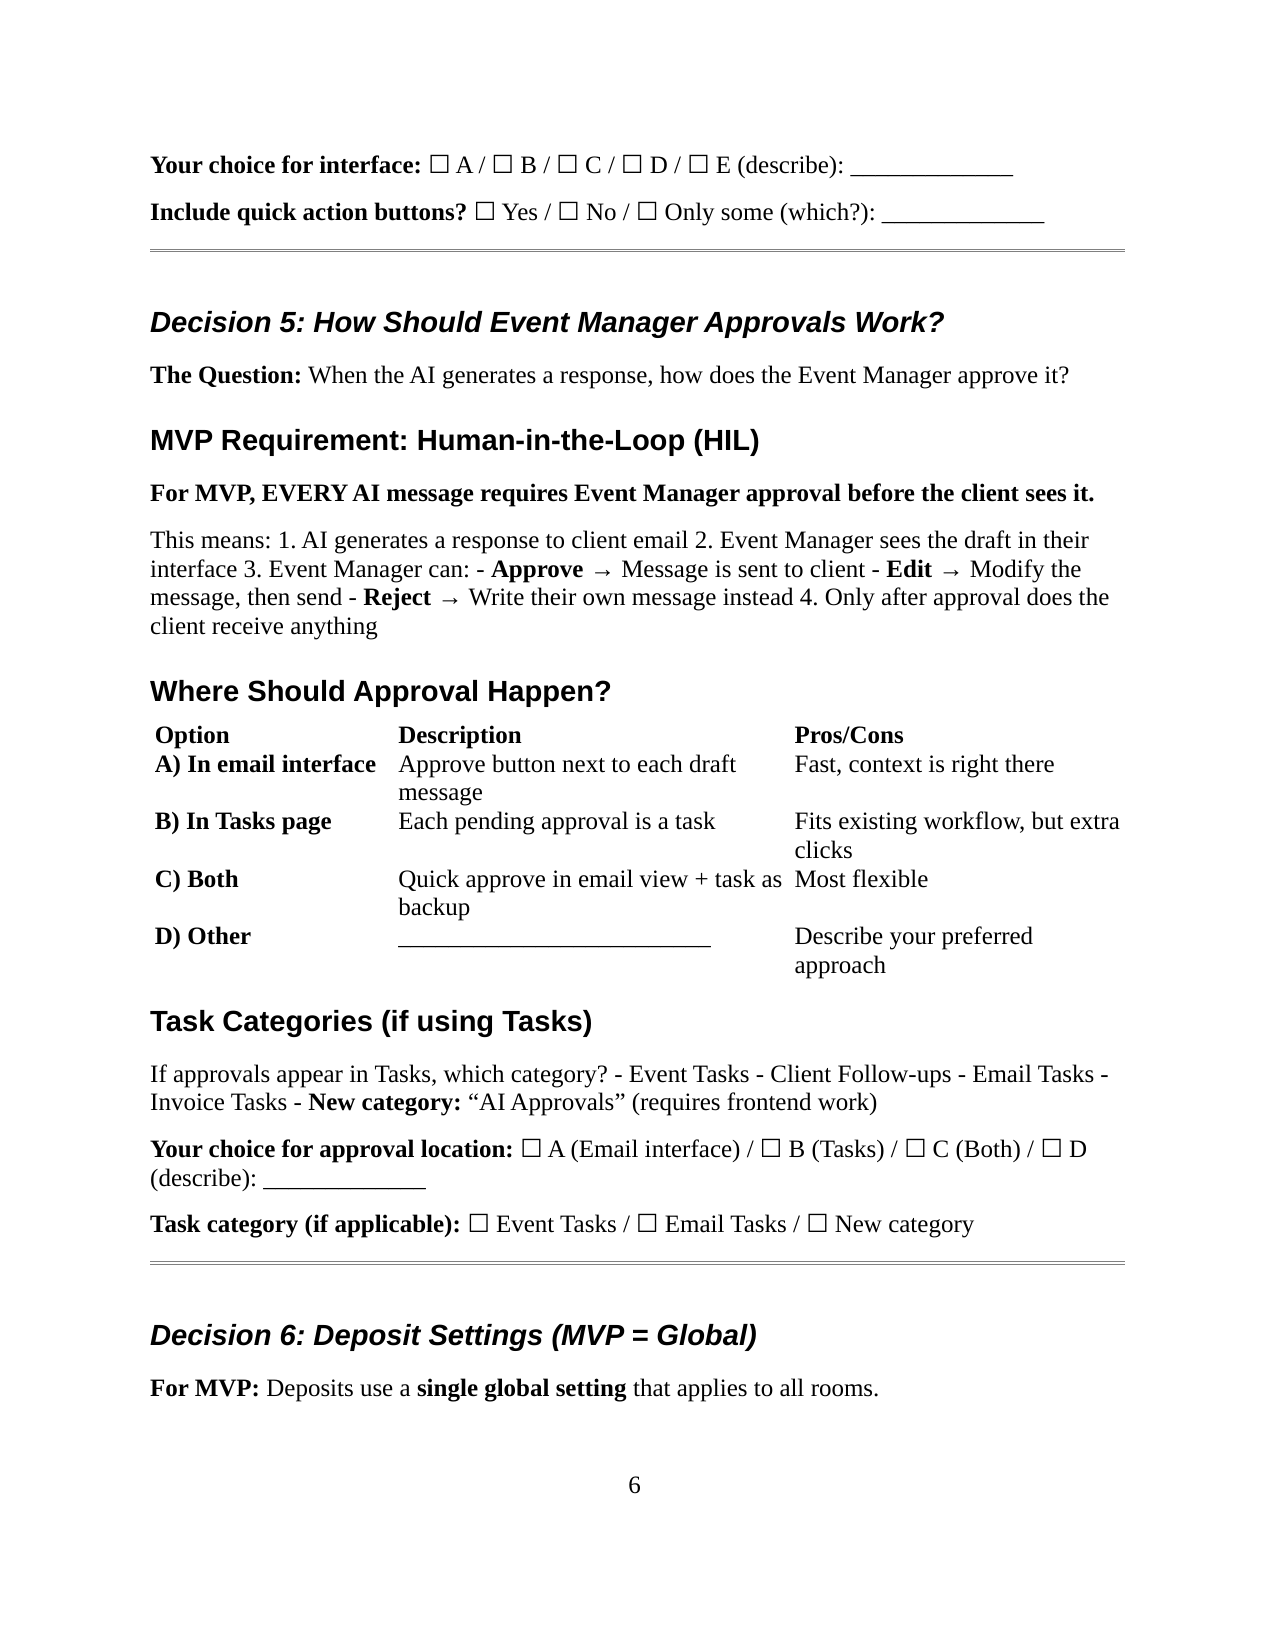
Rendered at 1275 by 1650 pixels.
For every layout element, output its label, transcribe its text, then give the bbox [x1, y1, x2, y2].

subtitle Where Should Approval Happen? [150, 674, 1125, 707]
text Your choice for interface: ☐ A / ☐ B / ☐ C / ☐ D / ☐ E (describe): _____________ [150, 150, 1125, 179]
table_header Description [394, 720, 790, 749]
table_cell Fast, context is right there [790, 749, 1125, 806]
table_header Pros/Cons [790, 720, 1125, 749]
subtitle Task Categories (if using Tasks) [150, 1004, 1125, 1037]
table_cell D) Other [150, 921, 394, 979]
table_cell Each pending approval is a task [394, 806, 790, 864]
subtitle Decision 5: How Should Event Manager Approvals Work? [150, 306, 1125, 339]
text The Question: When the AI generates a response, how does the Event Manager approve it? [150, 361, 1125, 389]
text Include quick action buttons? ☐ Yes / ☐ No / ☐ Only some (which?): _____________ [150, 197, 1125, 225]
subtitle Decision 6: Deposit Settings (MVP = Global) [150, 1318, 1125, 1352]
table_cell C) Both [150, 864, 394, 921]
text If approvals appear in Tasks, which category? - Event Tasks - Client Follow-ups - Email Tasks - Invoice Tasks - New category: “AI Approvals” (requires frontend work) [150, 1059, 1125, 1116]
subtitle MVP Requirement: Human-in-the-Loop (HIL) [150, 423, 1125, 457]
table_cell Describe your preferred approach [790, 921, 1125, 979]
table_cell B) In Tasks page [150, 806, 394, 864]
table_cell Fits existing workflow, but extra clicks [790, 806, 1125, 864]
table_cell Quick approve in email view + task as backup [394, 864, 790, 921]
table_cell Approve button next to each draft message [394, 749, 790, 806]
table_header Option [150, 720, 394, 749]
text For MVP: Deposits use a single global setting that applies to all rooms. [150, 1373, 1125, 1402]
table_cell Most flexible [790, 864, 1125, 921]
text Task category (if applicable): ☐ Event Tasks / ☐ Email Tasks / ☐ New category [150, 1209, 1125, 1238]
text This means: 1. AI generates a response to client email 2. Event Manager sees the draft in their interface 3. Event Manager can: - Approve → Message is sent to client - Edit → Modify the message, then send - Reject → Write their own message instead 4. Only after approval does the client receive anything [150, 525, 1125, 640]
table_cell A) In email interface [150, 749, 394, 806]
text Your choice for approval location: ☐ A (Email interface) / ☐ B (Tasks) / ☐ C (Both) / ☐ D (describe): _____________ [150, 1134, 1125, 1192]
table_cell _________________________ [394, 921, 790, 979]
text For MVP, EVERY AI message requires Event Manager approval before the client sees it. [150, 478, 1125, 507]
